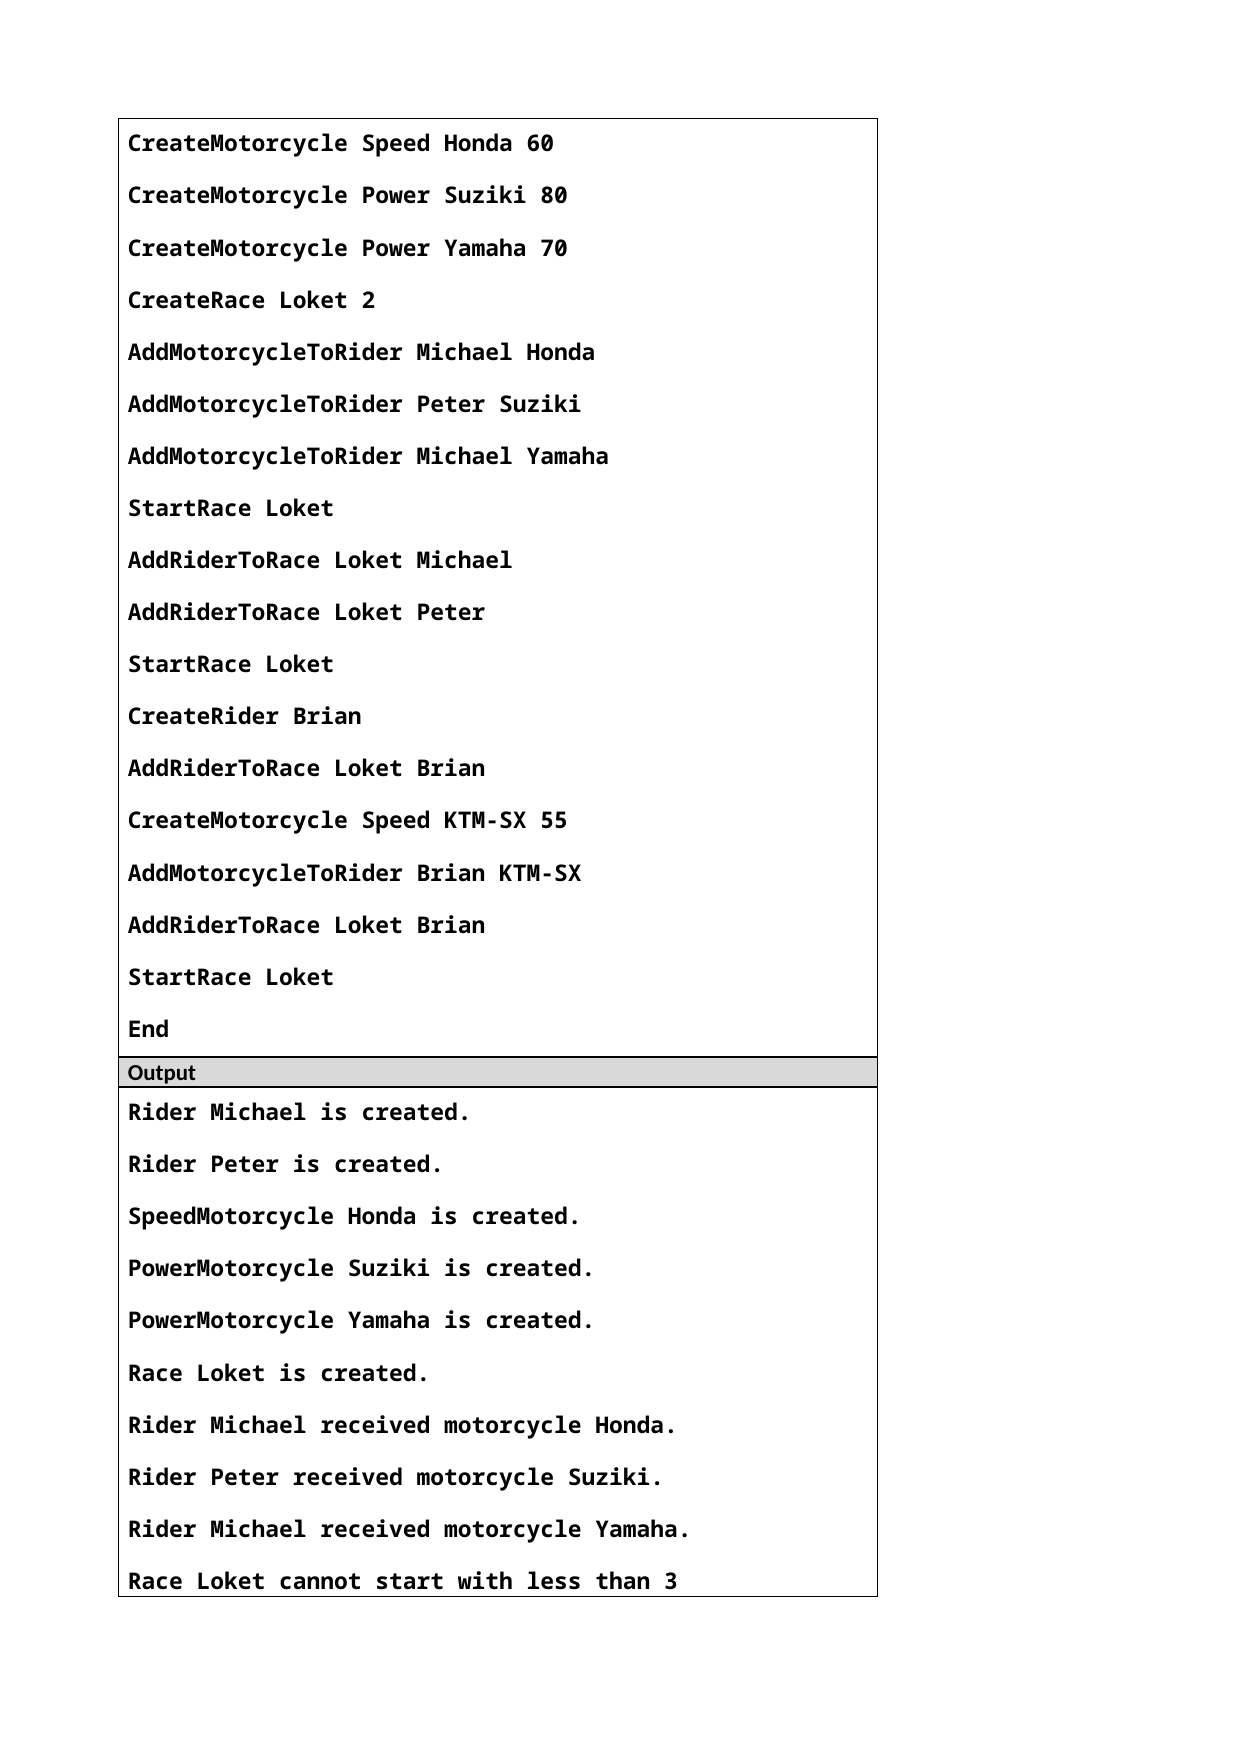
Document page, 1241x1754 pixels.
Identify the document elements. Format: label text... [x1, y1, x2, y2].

table_cell Output [119, 1058, 877, 1086]
table_cell Rider Michael is created. Rider Peter is created. SpeedMotorcycle Honda is created. PowerMotorcycle Suziki is created. PowerMotorcycle Yamaha is created. Race Loket is created. Rider Michael received motorcycle Honda. Rider Peter received motorcycle Suziki. Rider Michael received motorcycle Yamaha. Race Loket cannot start with less than 3 [119, 1088, 877, 1596]
table_cell CreateMotorcycle Speed Honda 60 CreateMotorcycle Power Suziki 80 CreateMotorcycle Power Yamaha 70 CreateRace Loket 2 AddMotorcycleToRider Michael Honda AddMotorcycleToRider Peter Suziki AddMotorcycleToRider Michael Yamaha StartRace Loket AddRiderToRace Loket Michael AddRiderToRace Loket Peter StartRace Loket CreateRider Brian AddRiderToRace Loket Brian CreateMotorcycle Speed KTM-SX 55 AddMotorcycleToRider Brian KTM-SX AddRiderToRace Loket Brian StartRace Loket End [119, 119, 877, 1056]
